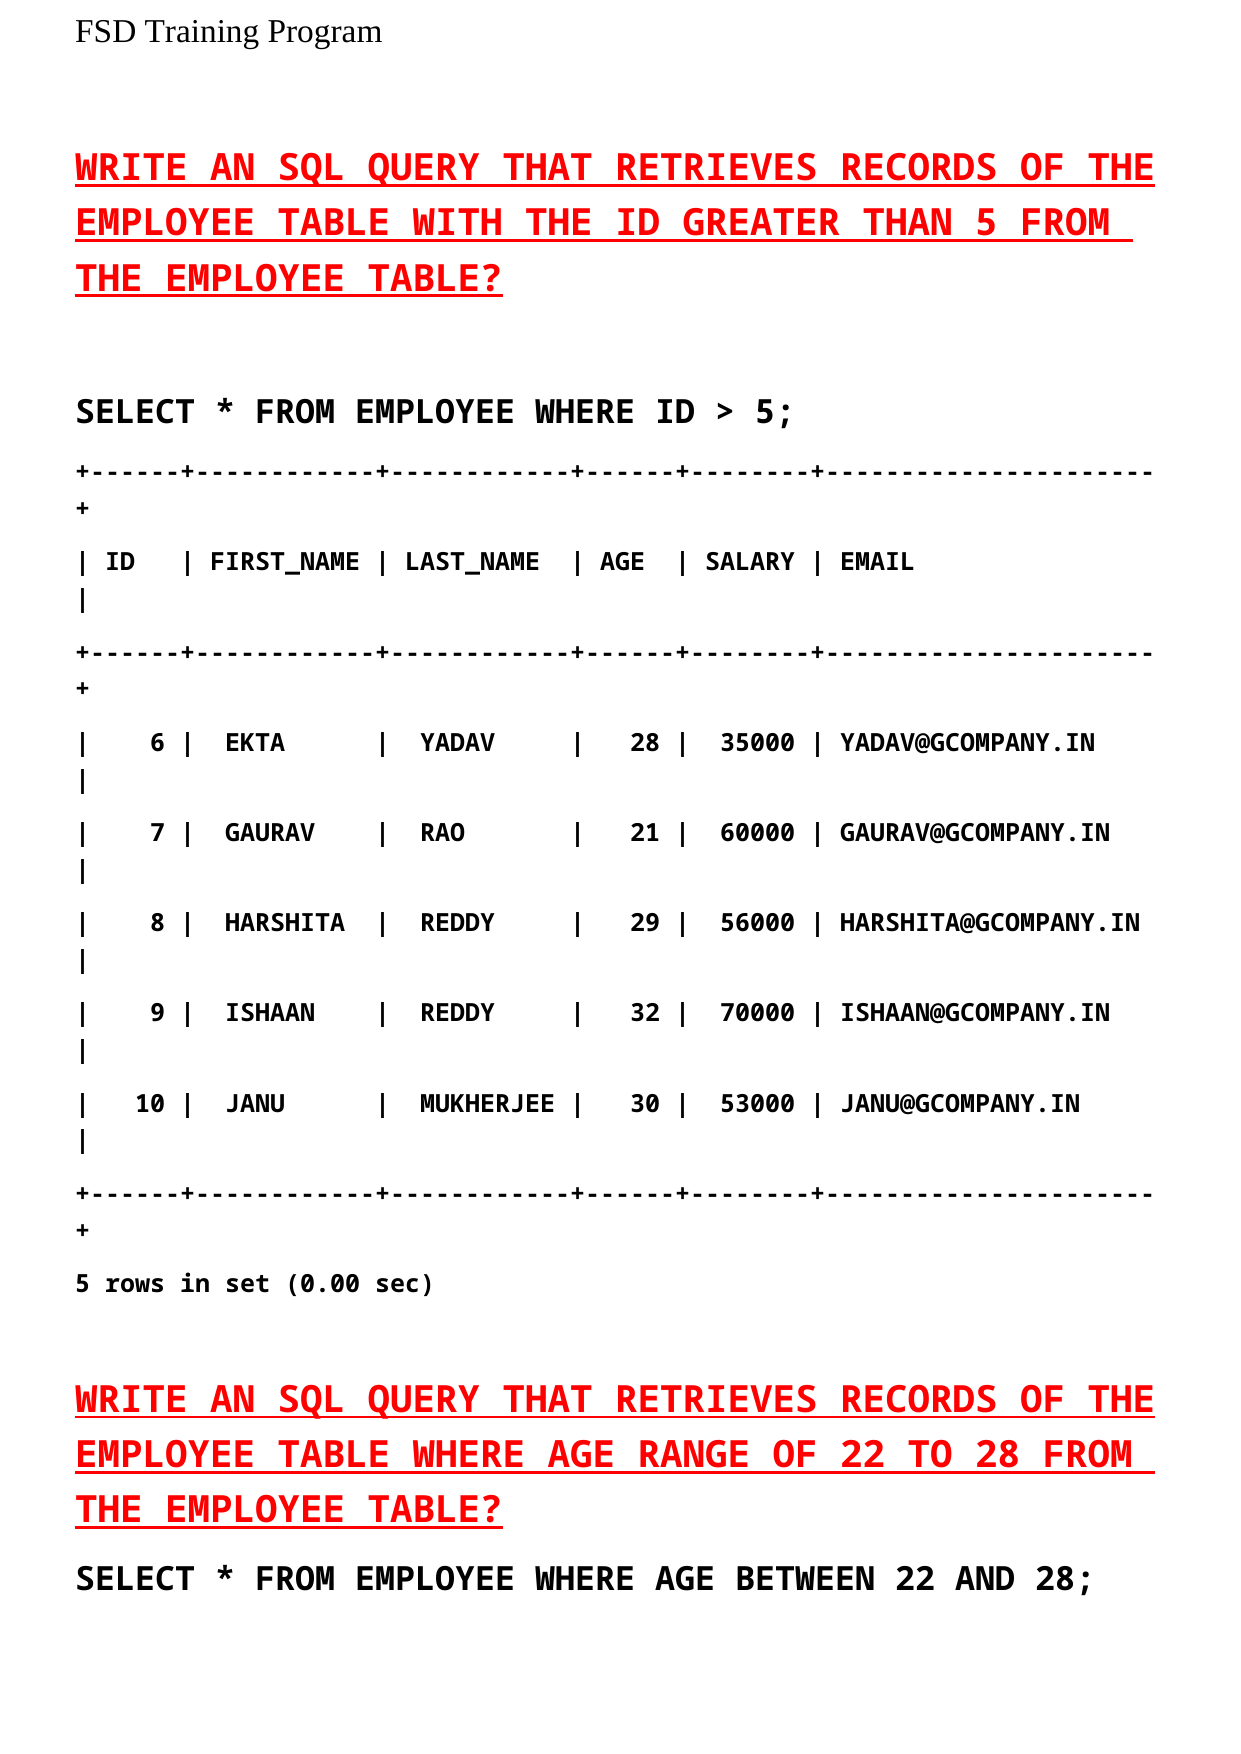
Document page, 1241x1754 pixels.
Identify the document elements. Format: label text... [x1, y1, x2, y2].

text SELECT * FROM EMPLOYEE WHERE AGE BETWEEN 22 AND 28; [75, 1554, 1165, 1600]
text | 9 | ISHAAN | REDDY | 32 | 70000 | ISHAAN@GCOMPANY.IN | [75, 995, 1165, 1066]
text | 8 | HARSHITA | REDDY | 29 | 56000 | HARSHITA@GCOMPANY.IN | [75, 905, 1165, 976]
text 5 rows in set (0.00 sec) [75, 1266, 1165, 1300]
text WRITE AN SQL QUERY THAT RETRIEVES RECORDS OF THE EMPLOYEE TABLE WHERE AGE RANGE OF 22 TO 28 FROM THE EMPLOYEE TABLE? [75, 1373, 1165, 1534]
text | 6 | EKTA | YADAV | 28 | 35000 | YADAV@GCOMPANY.IN | [75, 724, 1165, 795]
text +------+------------+------------+------+--------+----------------------+ [75, 634, 1165, 705]
text SELECT * FROM EMPLOYEE WHERE ID > 5; [75, 388, 1165, 434]
text | 7 | GAURAV | RAO | 21 | 60000 | GAURAV@GCOMPANY.IN | [75, 815, 1165, 886]
text WRITE AN SQL QUERY THAT RETRIEVES RECORDS OF THE EMPLOYEE TABLE WITH THE ID GREATER THAN 5 FROM THE EMPLOYEE TABLE? [75, 141, 1165, 302]
text +------+------------+------------+------+--------+----------------------+ [75, 454, 1165, 525]
text | ID | FIRST_NAME | LAST_NAME | AGE | SALARY | EMAIL | [75, 544, 1165, 615]
text +------+------------+------------+------+--------+----------------------+ [75, 1176, 1165, 1246]
text | 10 | JANU | MUKHERJEE | 30 | 53000 | JANU@GCOMPANY.IN | [75, 1085, 1165, 1156]
